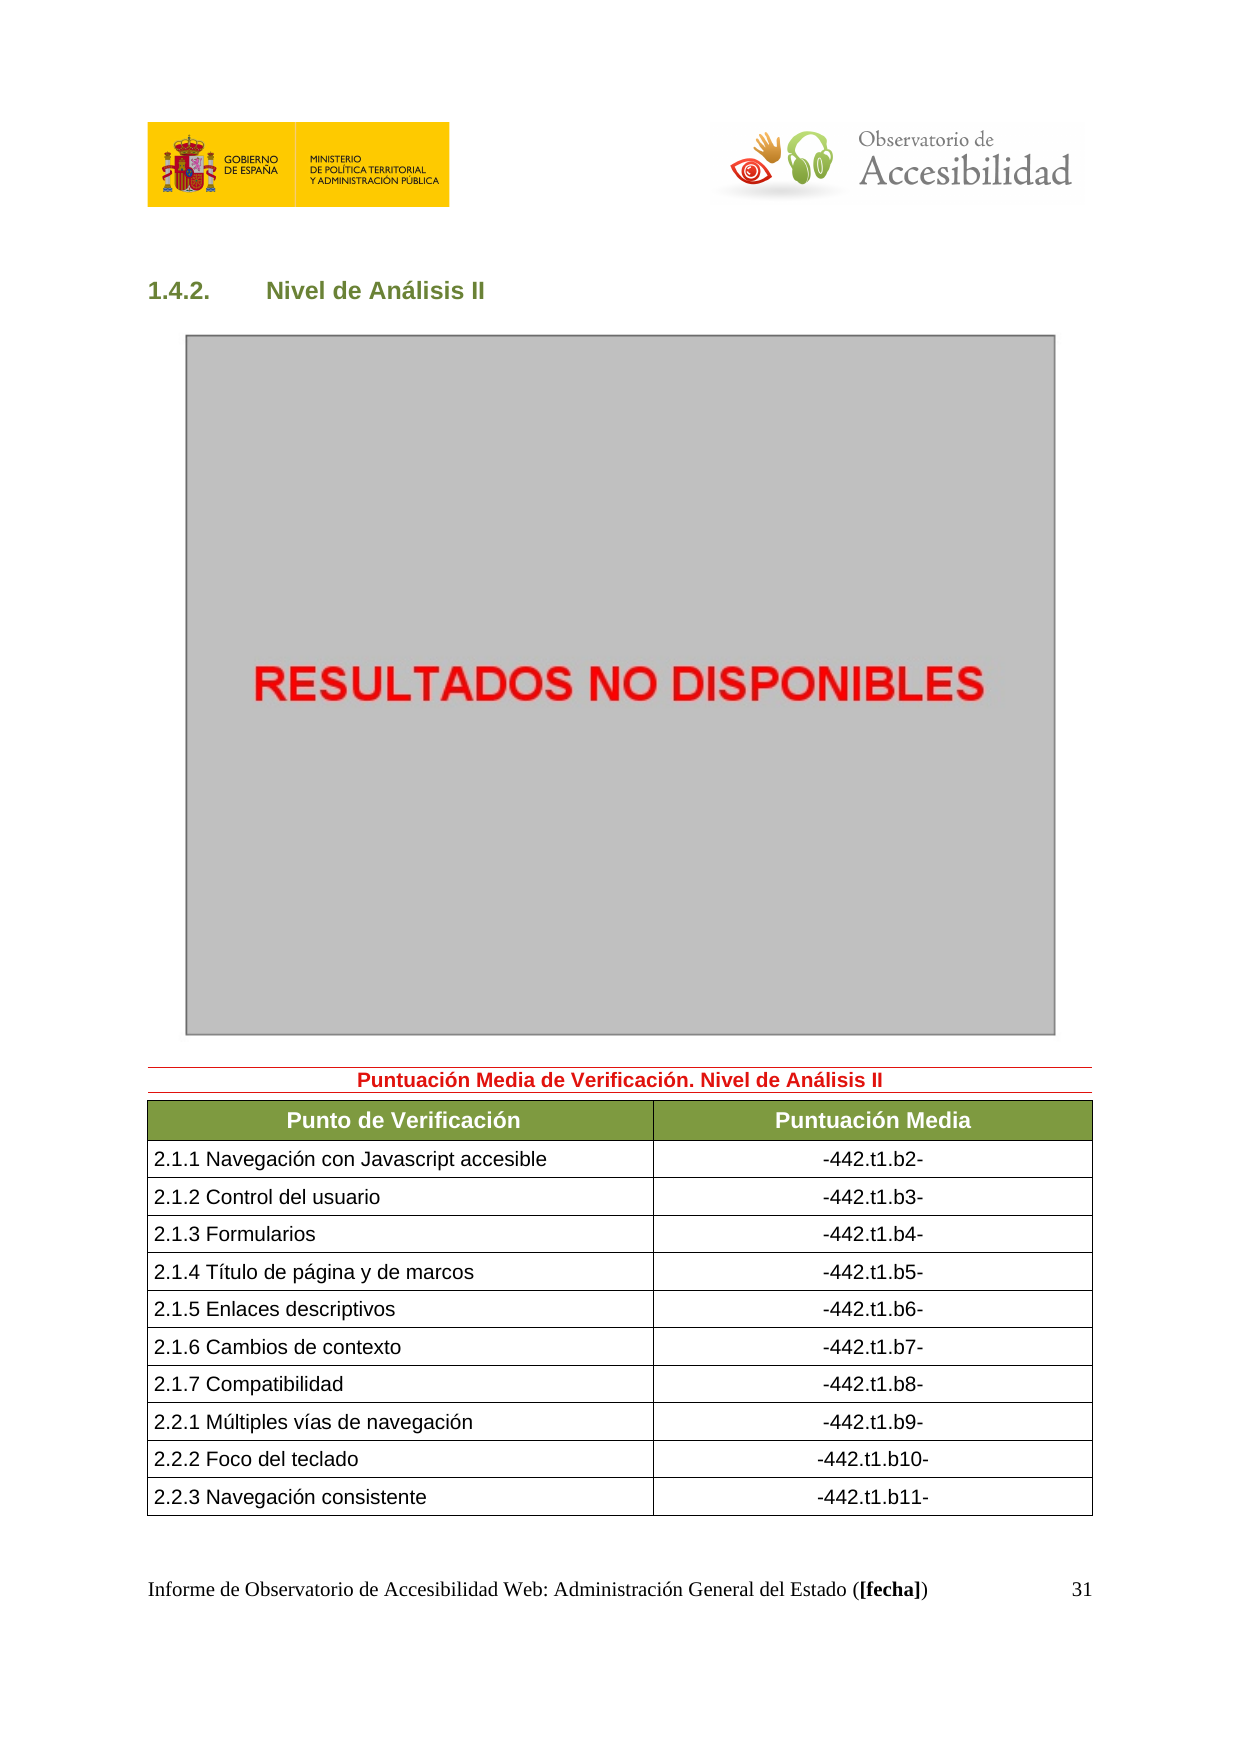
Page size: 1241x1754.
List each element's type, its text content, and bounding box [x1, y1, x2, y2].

table_cell 2.1.3 Formularios [148, 1216, 653, 1252]
table_cell 2.1.2 Control del usuario [148, 1178, 653, 1215]
table_header Punto de Verificación [148, 1101, 653, 1140]
table_cell 2.2.3 Navegación consistente [148, 1478, 653, 1515]
table_cell -442.t1.b7- [654, 1328, 1092, 1365]
table_cell -442.t1.b5- [654, 1253, 1092, 1290]
list Nivel de Análisis II [148, 276, 1092, 304]
picture [178, 332, 1062, 1042]
table_cell -442.t1.b11- [654, 1478, 1092, 1515]
table_header Puntuación Media [654, 1101, 1092, 1140]
table_cell -442.t1.b8- [654, 1366, 1092, 1402]
table_cell 2.2.1 Múltiples vías de navegación [148, 1403, 653, 1440]
table_cell -442.t1.b10- [654, 1441, 1092, 1477]
picture [710, 122, 1086, 205]
table_cell 2.2.2 Foco del teclado [148, 1441, 653, 1477]
table_cell -442.t1.b6- [654, 1291, 1092, 1327]
table_cell 2.1.6 Cambios de contexto [148, 1328, 653, 1365]
table_cell 2.1.5 Enlaces descriptivos [148, 1291, 653, 1327]
table_cell -442.t1.b4- [654, 1216, 1092, 1252]
table_cell 2.1.1 Navegación con Javascript accesible [148, 1141, 653, 1177]
table_cell -442.t1.b2- [654, 1141, 1092, 1177]
text Puntuación Media de Verificación. Nivel de Análisis II [148, 1068, 1092, 1092]
picture [147, 122, 450, 207]
table_cell -442.t1.b3- [654, 1178, 1092, 1215]
table_cell 2.1.4 Título de página y de marcos [148, 1253, 653, 1290]
table_cell 2.1.7 Compatibilidad [148, 1366, 653, 1402]
table_cell -442.t1.b9- [654, 1403, 1092, 1440]
